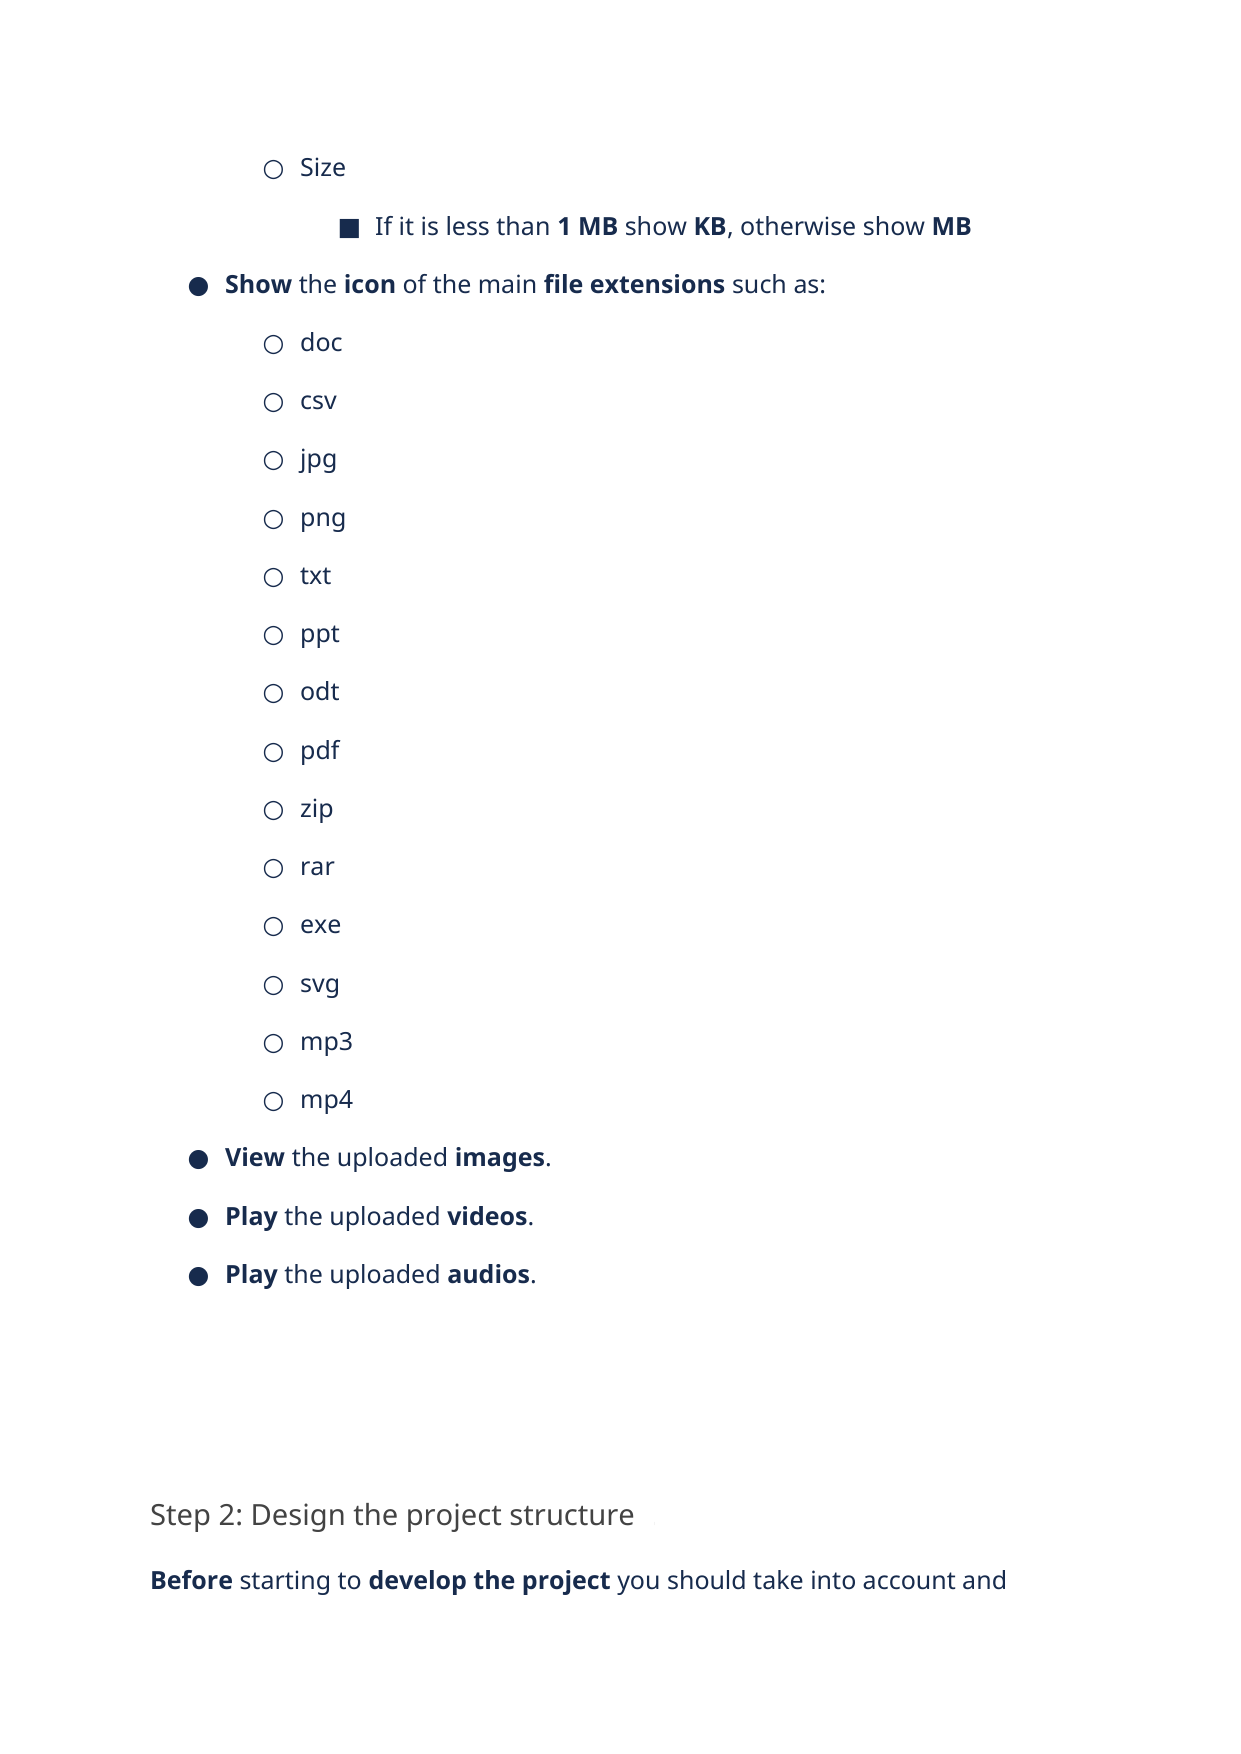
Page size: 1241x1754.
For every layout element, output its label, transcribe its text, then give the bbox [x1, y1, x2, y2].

list Play the uploaded audios. [187, 1256, 1090, 1290]
list doc [262, 325, 1090, 359]
list jpg [262, 441, 1090, 475]
list Play the uploaded videos. [187, 1198, 1090, 1232]
list View the uploaded images. [187, 1140, 1090, 1174]
list If it is less than 1 MB show KB, otherwise show MB [337, 208, 1090, 242]
list Show the icon of the main file extensions such as: [187, 266, 1090, 301]
list exe [262, 907, 1090, 941]
list zip [262, 791, 1090, 824]
text Before starting to develop the project you should take into account and [150, 1563, 1090, 1597]
list mp3 [262, 1023, 1090, 1057]
list svg [262, 965, 1090, 999]
subtitle Step 2: Design the project structure [150, 1494, 1090, 1534]
list odt [262, 674, 1090, 708]
list Size [262, 150, 1090, 184]
list ppt [262, 616, 1090, 650]
list csv [262, 383, 1090, 417]
list txt [262, 558, 1090, 592]
list mp4 [262, 1082, 1090, 1116]
list pdf [262, 732, 1090, 766]
list rar [262, 849, 1090, 883]
list png [262, 499, 1090, 533]
